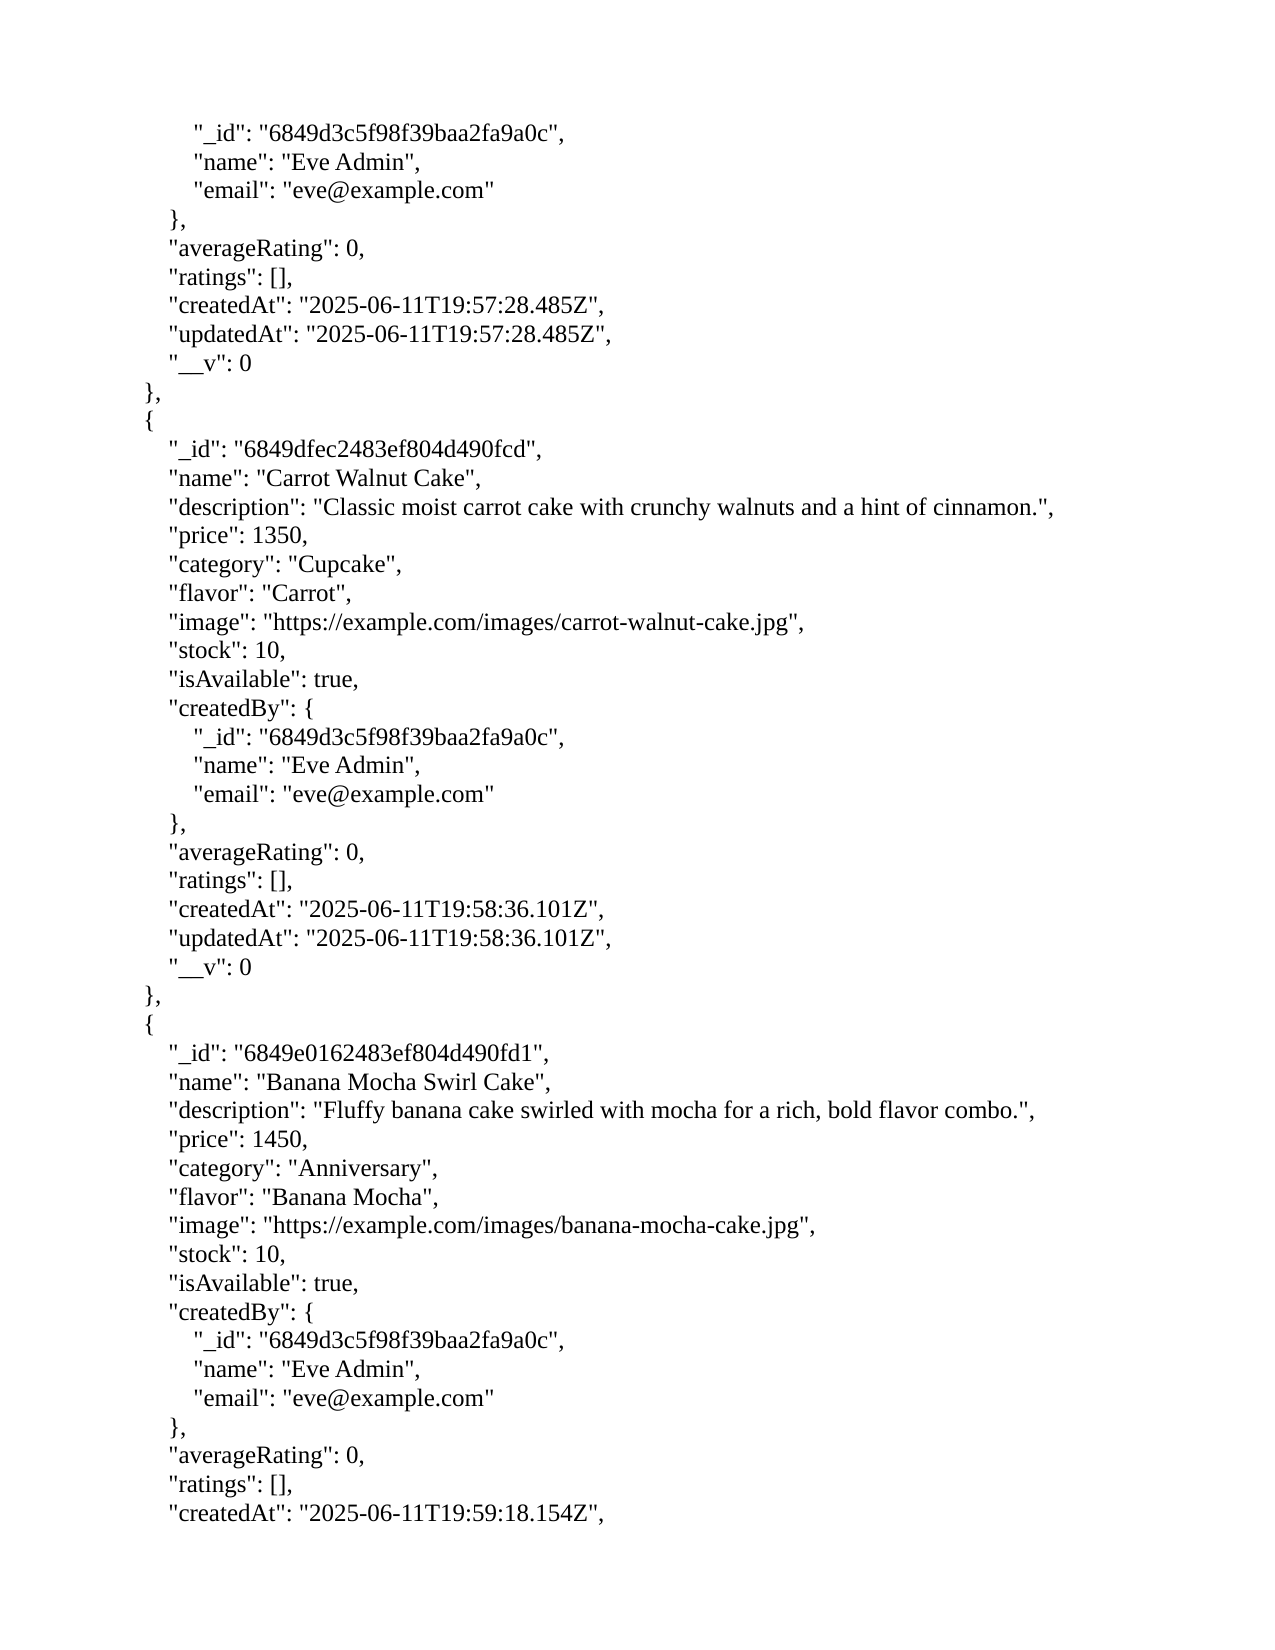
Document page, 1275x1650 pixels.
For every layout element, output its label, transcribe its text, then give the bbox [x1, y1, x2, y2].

text "isAvailable": true, [118, 1268, 1157, 1297]
text "averageRating": 0, [118, 837, 1157, 866]
text "averageRating": 0, [118, 233, 1157, 262]
text "category": "Cupcake", [118, 549, 1157, 578]
text "ratings": [], [118, 262, 1157, 291]
text }, [118, 1412, 1157, 1441]
text "_id": "6849d3c5f98f39baa2fa9a0c", [118, 1326, 1157, 1354]
text "stock": 10, [118, 636, 1157, 664]
text "createdBy": { [118, 1297, 1157, 1326]
text "description": "Fluffy banana cake swirled with mocha for a rich, bold flavor combo.", [118, 1096, 1157, 1124]
text "__v": 0 [118, 952, 1157, 981]
text "name": "Eve Admin", [118, 1354, 1157, 1383]
text "averageRating": 0, [118, 1441, 1157, 1469]
text }, [118, 204, 1157, 233]
text "createdBy": { [118, 693, 1157, 722]
text "price": 1450, [118, 1124, 1157, 1153]
text "name": "Eve Admin", [118, 147, 1157, 176]
text "createdAt": "2025-06-11T19:58:36.101Z", [118, 894, 1157, 923]
text "isAvailable": true, [118, 664, 1157, 693]
text "email": "eve@example.com" [118, 1383, 1157, 1412]
text "image": "https://example.com/images/carrot-walnut-cake.jpg", [118, 607, 1157, 636]
text "createdAt": "2025-06-11T19:59:18.154Z", [118, 1498, 1157, 1527]
text { [118, 406, 1157, 434]
text "category": "Anniversary", [118, 1153, 1157, 1182]
text }, [118, 808, 1157, 837]
text "email": "eve@example.com" [118, 779, 1157, 808]
text "_id": "6849d3c5f98f39baa2fa9a0c", [118, 722, 1157, 751]
text "description": "Classic moist carrot cake with crunchy walnuts and a hint of cinnamon.", [118, 492, 1157, 521]
text "_id": "6849e0162483ef804d490fd1", [118, 1038, 1157, 1067]
text }, [118, 377, 1157, 406]
text "stock": 10, [118, 1239, 1157, 1268]
text }, [118, 981, 1157, 1009]
text "__v": 0 [118, 348, 1157, 377]
text "email": "eve@example.com" [118, 176, 1157, 204]
text "ratings": [], [118, 866, 1157, 894]
text "image": "https://example.com/images/banana-mocha-cake.jpg", [118, 1211, 1157, 1239]
text "name": "Carrot Walnut Cake", [118, 463, 1157, 492]
text "name": "Eve Admin", [118, 751, 1157, 779]
text { [118, 1009, 1157, 1038]
text "updatedAt": "2025-06-11T19:58:36.101Z", [118, 923, 1157, 952]
text "price": 1350, [118, 521, 1157, 549]
text "createdAt": "2025-06-11T19:57:28.485Z", [118, 291, 1157, 319]
text "updatedAt": "2025-06-11T19:57:28.485Z", [118, 319, 1157, 348]
text "name": "Banana Mocha Swirl Cake", [118, 1067, 1157, 1096]
text "ratings": [], [118, 1469, 1157, 1498]
text "flavor": "Carrot", [118, 578, 1157, 607]
text "flavor": "Banana Mocha", [118, 1182, 1157, 1211]
text "_id": "6849d3c5f98f39baa2fa9a0c", [118, 118, 1157, 147]
text "_id": "6849dfec2483ef804d490fcd", [118, 434, 1157, 463]
